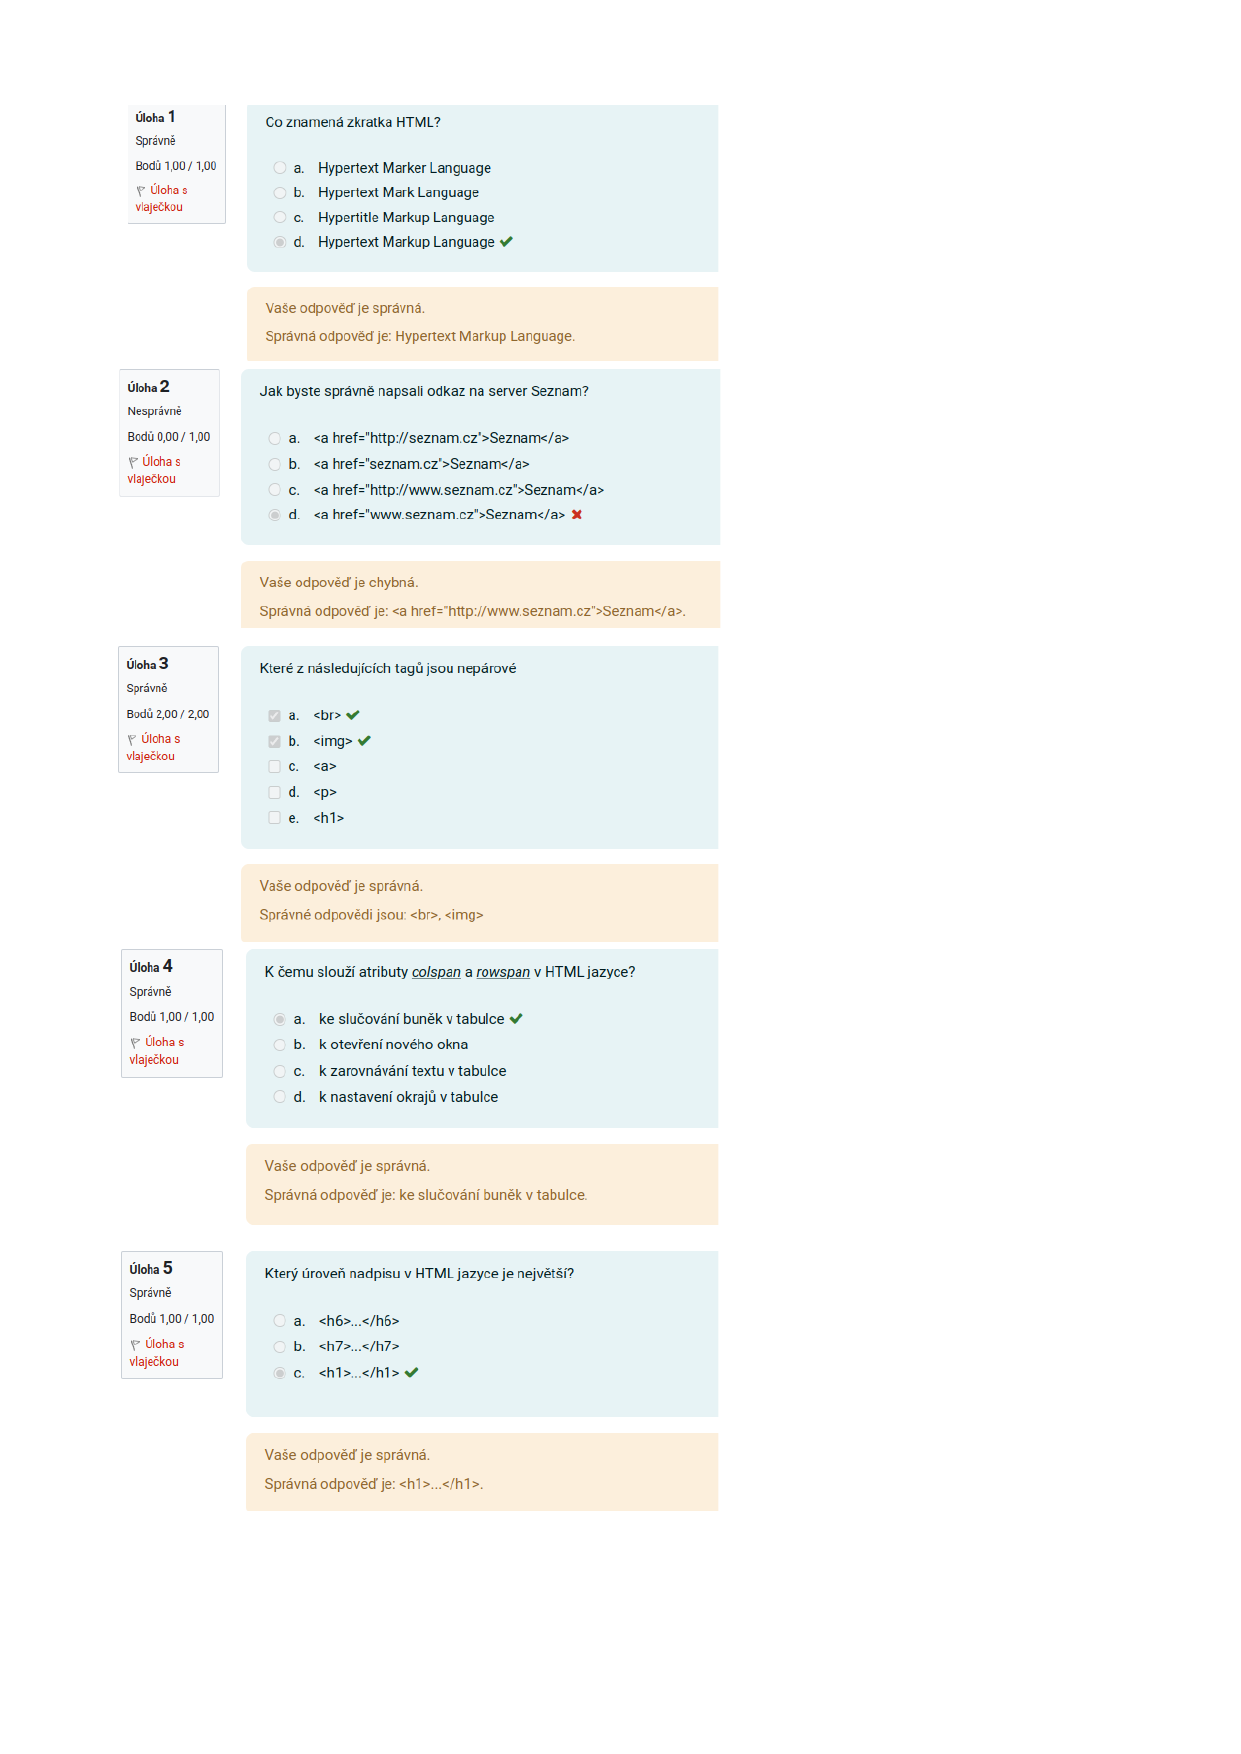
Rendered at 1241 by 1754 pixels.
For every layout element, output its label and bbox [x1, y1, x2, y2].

picture [113, 644, 719, 942]
picture [128, 105, 719, 361]
picture [118, 945, 719, 1511]
picture [119, 367, 721, 628]
